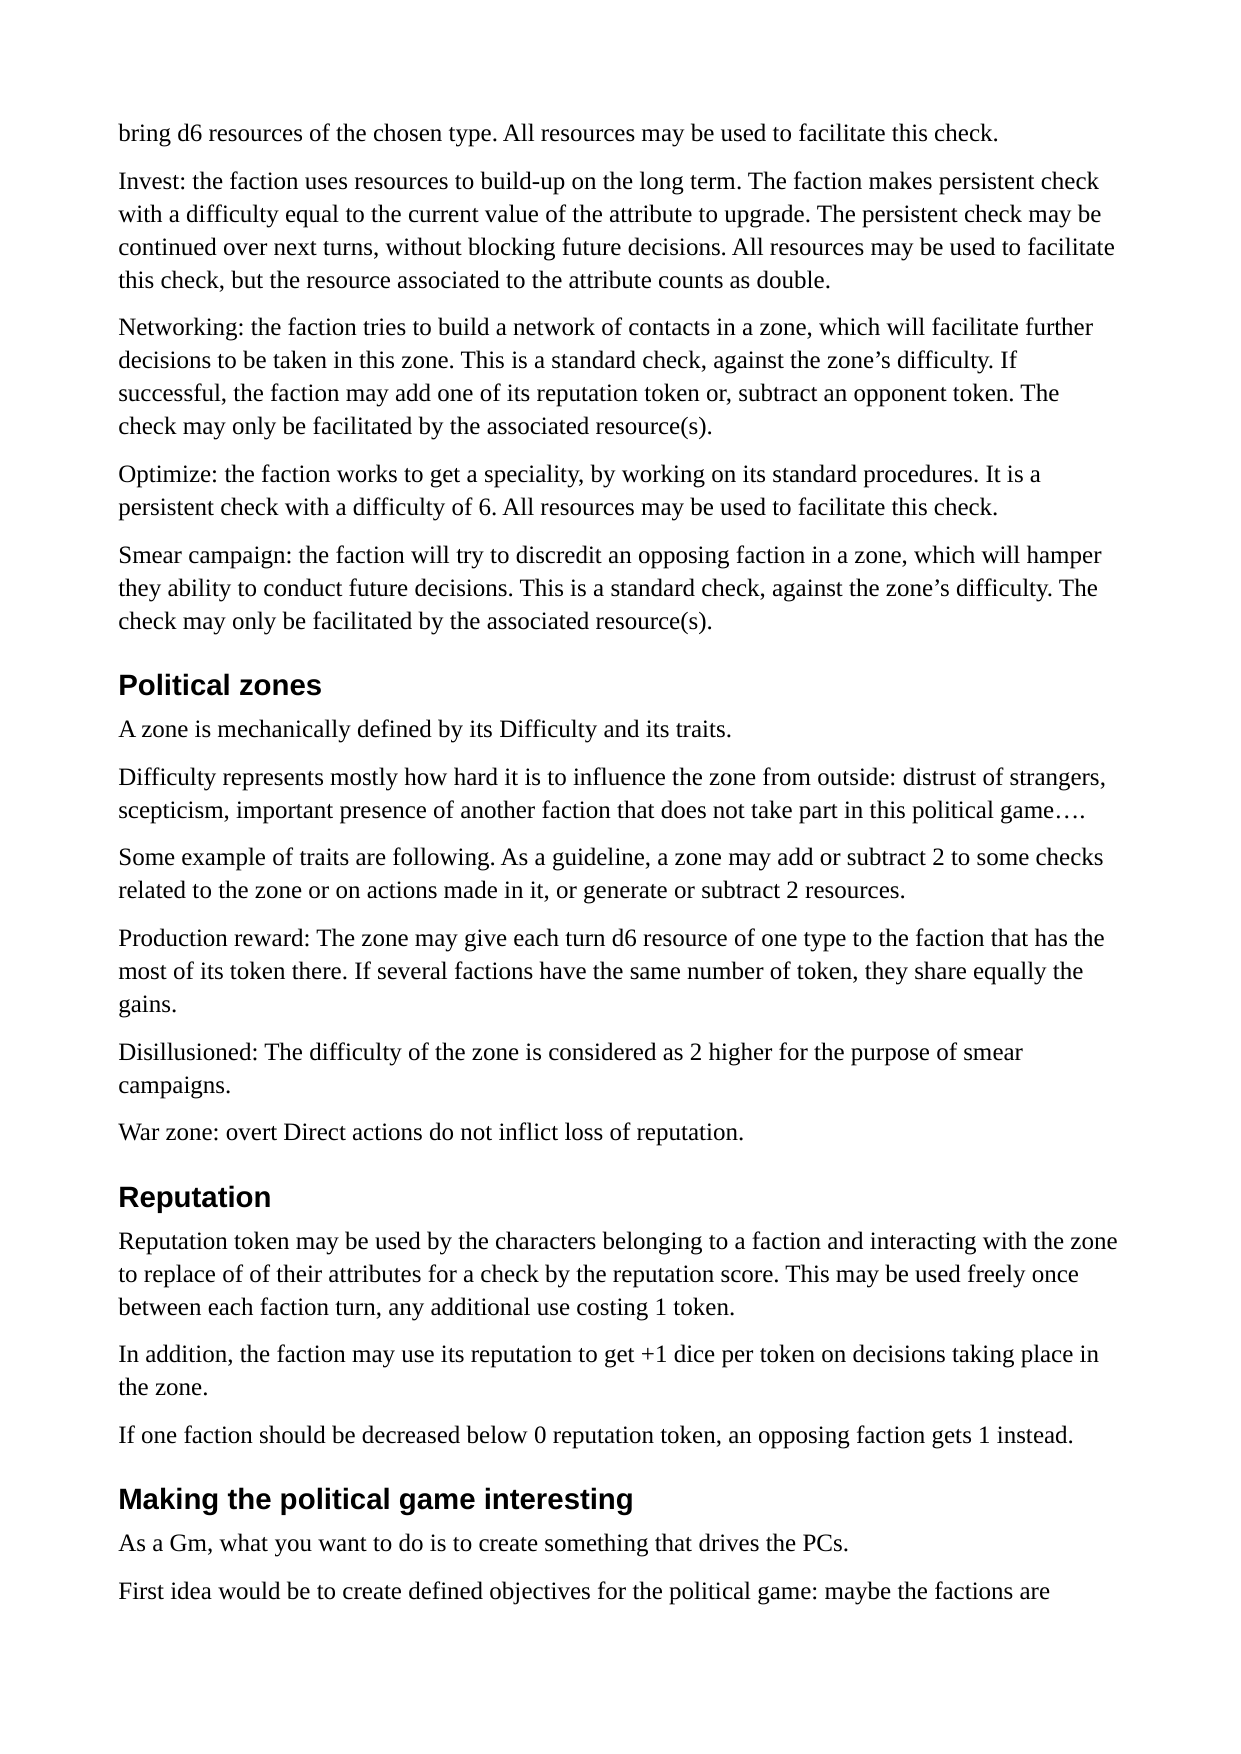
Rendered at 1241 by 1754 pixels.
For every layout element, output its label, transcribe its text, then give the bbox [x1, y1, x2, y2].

text As a Gm, what you want to do is to create something that drives the PCs. [118, 1528, 1122, 1557]
text Disillusioned: The difficulty of the zone is considered as 2 higher for the purpose of smear campaigns. [118, 1037, 1122, 1098]
text First idea would be to create defined objectives for the political game: maybe the factions are [118, 1576, 1122, 1605]
text In addition, the faction may use its reputation to get +1 dice per token on decisions taking place in the zone. [118, 1339, 1122, 1401]
text Production reward: The zone may give each turn d6 resource of one type to the faction that has the most of its token there. If several factions have the same number of token, they share equally the gains. [118, 923, 1122, 1018]
text Invest: the faction uses resources to build-up on the long term. The faction makes persistent check with a difficulty equal to the current value of the attribute to upgrade. The persistent check may be continued over next turns, without blocking future decisions. All resources may be used to facilitate this check, but the resource associated to the attribute counts as double. [118, 166, 1122, 293]
text Smear campaign: the faction will try to discredit an opposing faction in a zone, which will hamper they ability to conduct future decisions. This is a standard check, against the zone’s difficulty. The check may only be facilitated by the associated resource(s). [118, 540, 1122, 634]
text Optimize: the faction works to get a speciality, by working on its standard procedures. It is a persistent check with a difficulty of 6. All resources may be used to facilitate this check. [118, 459, 1122, 521]
text A zone is mechanically defined by its Difficulty and its traits. [118, 714, 1122, 743]
text War zone: overt Direct actions do not inflict loss of reputation. [118, 1117, 1122, 1146]
text Difficulty represents mostly how hard it is to influence the zone from outside: distrust of strangers, scepticism, important presence of another faction that does not take part in this political game…. [118, 762, 1122, 823]
text Reputation token may be used by the characters belonging to a faction and interacting with the zone to replace of of their attributes for a check by the reputation score. This may be used freely once between each faction turn, any additional use costing 1 token. [118, 1226, 1122, 1321]
subtitle Making the political game interesting [118, 1482, 1122, 1516]
text If one faction should be decreased below 0 reputation token, an opposing faction gets 1 instead. [118, 1420, 1122, 1449]
text bring d6 resources of the chosen type. All resources may be used to facilitate this check. [118, 118, 1122, 147]
text Networking: the faction tries to build a network of contacts in a zone, which will facilitate further decisions to be taken in this zone. This is a standard check, against the zone’s difficulty. If successful, the faction may add one of its reputation token or, subtract an opponent token. The check may only be facilitated by the associated resource(s). [118, 312, 1122, 440]
subtitle Political zones [118, 668, 1122, 702]
text Some example of traits are following. As a guideline, a zone may add or subtract 2 to some checks related to the zone or on actions made in it, or generate or subtract 2 resources. [118, 842, 1122, 904]
subtitle Reputation [118, 1179, 1122, 1213]
